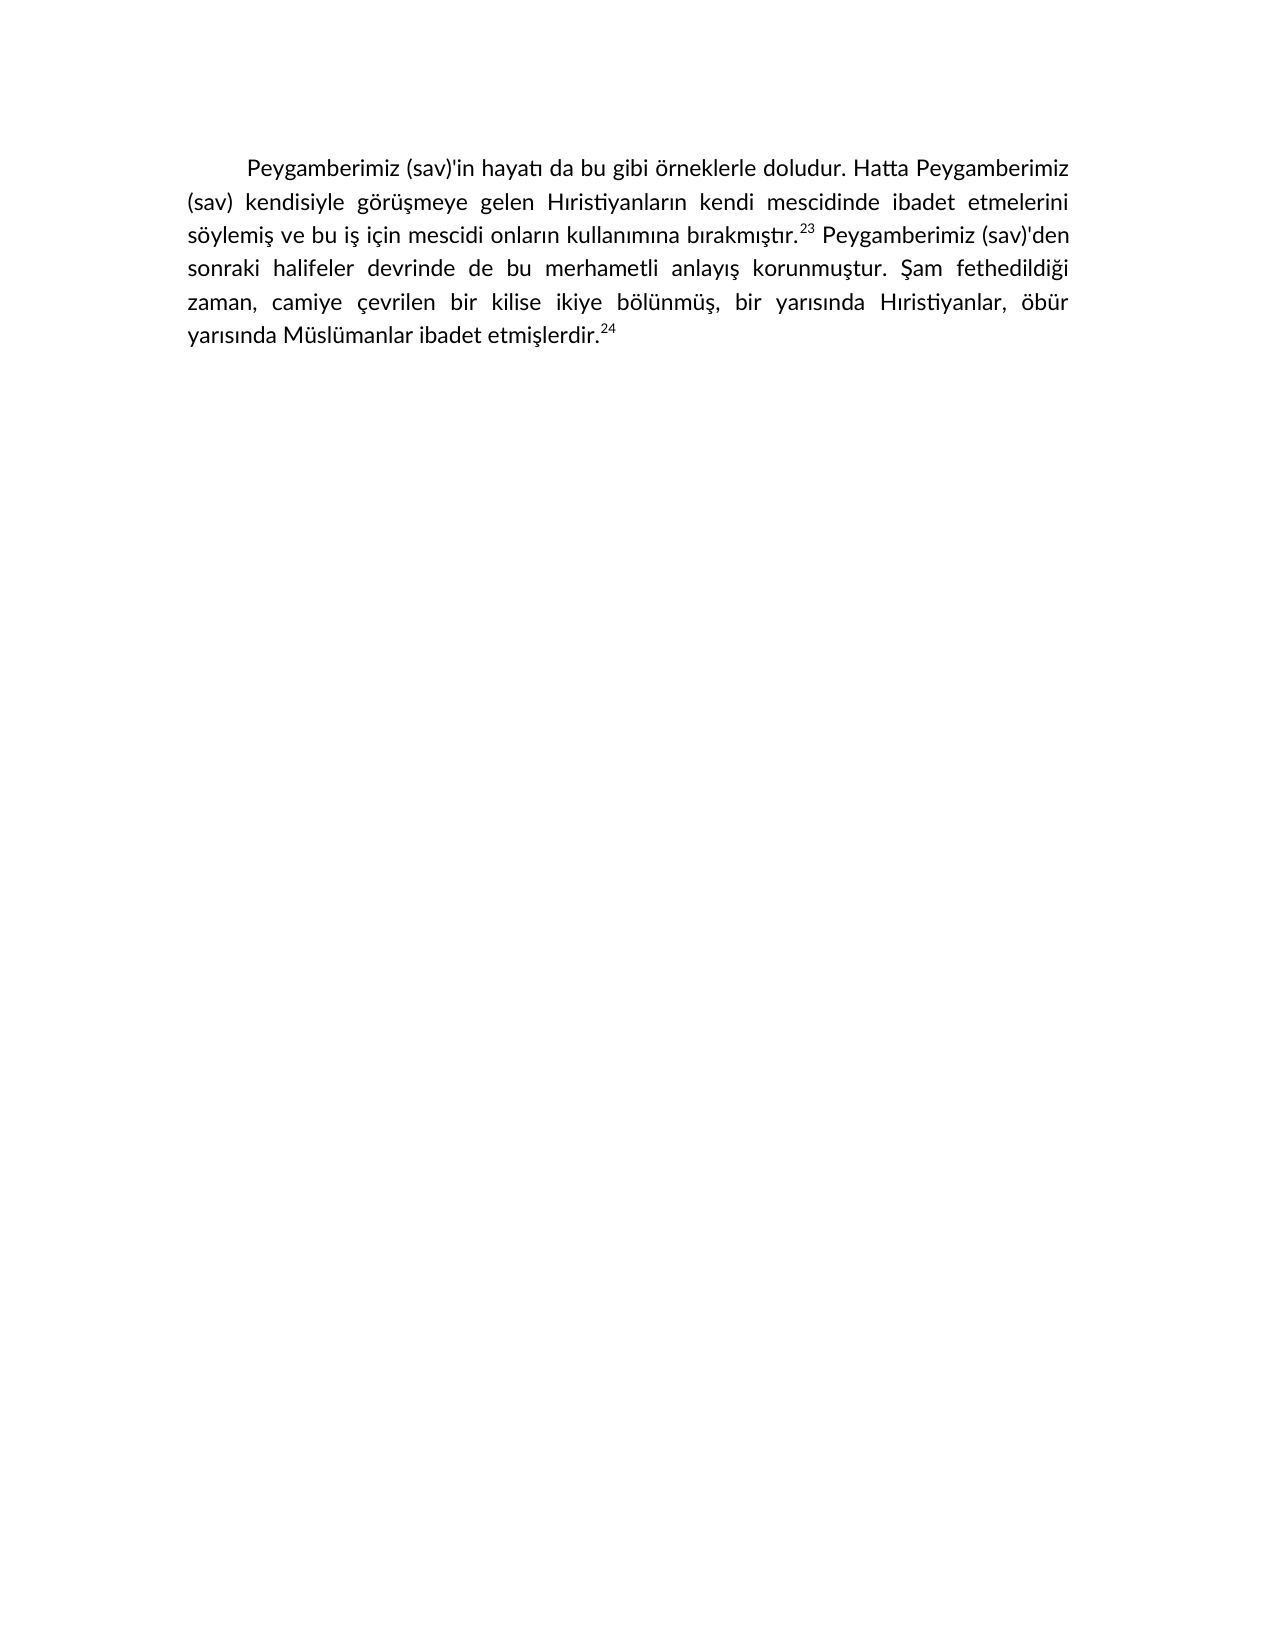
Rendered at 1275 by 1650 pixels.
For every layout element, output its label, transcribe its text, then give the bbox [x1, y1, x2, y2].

text Peygamberimiz (sav)'in hayatı da bu gibi örneklerle doludur. Hatta Peygamberimiz (sav) kendisiyle görüşmeye gelen Hıristiyanların kendi mescidinde ibadet etmelerini söylemiş ve bu iş için mescidi onların kullanımına bırakmıştır.23 Peygamberimiz (sav)'den sonraki halifeler devrinde de bu merhametli anlayış korunmuştur. Şam fethedildiği zaman, camiye çevrilen bir kilise ikiye bölünmüş, bir yarısında Hıristiyanlar, öbür yarısında Müslümanlar ibadet etmişlerdir.24 [187, 150, 1070, 350]
